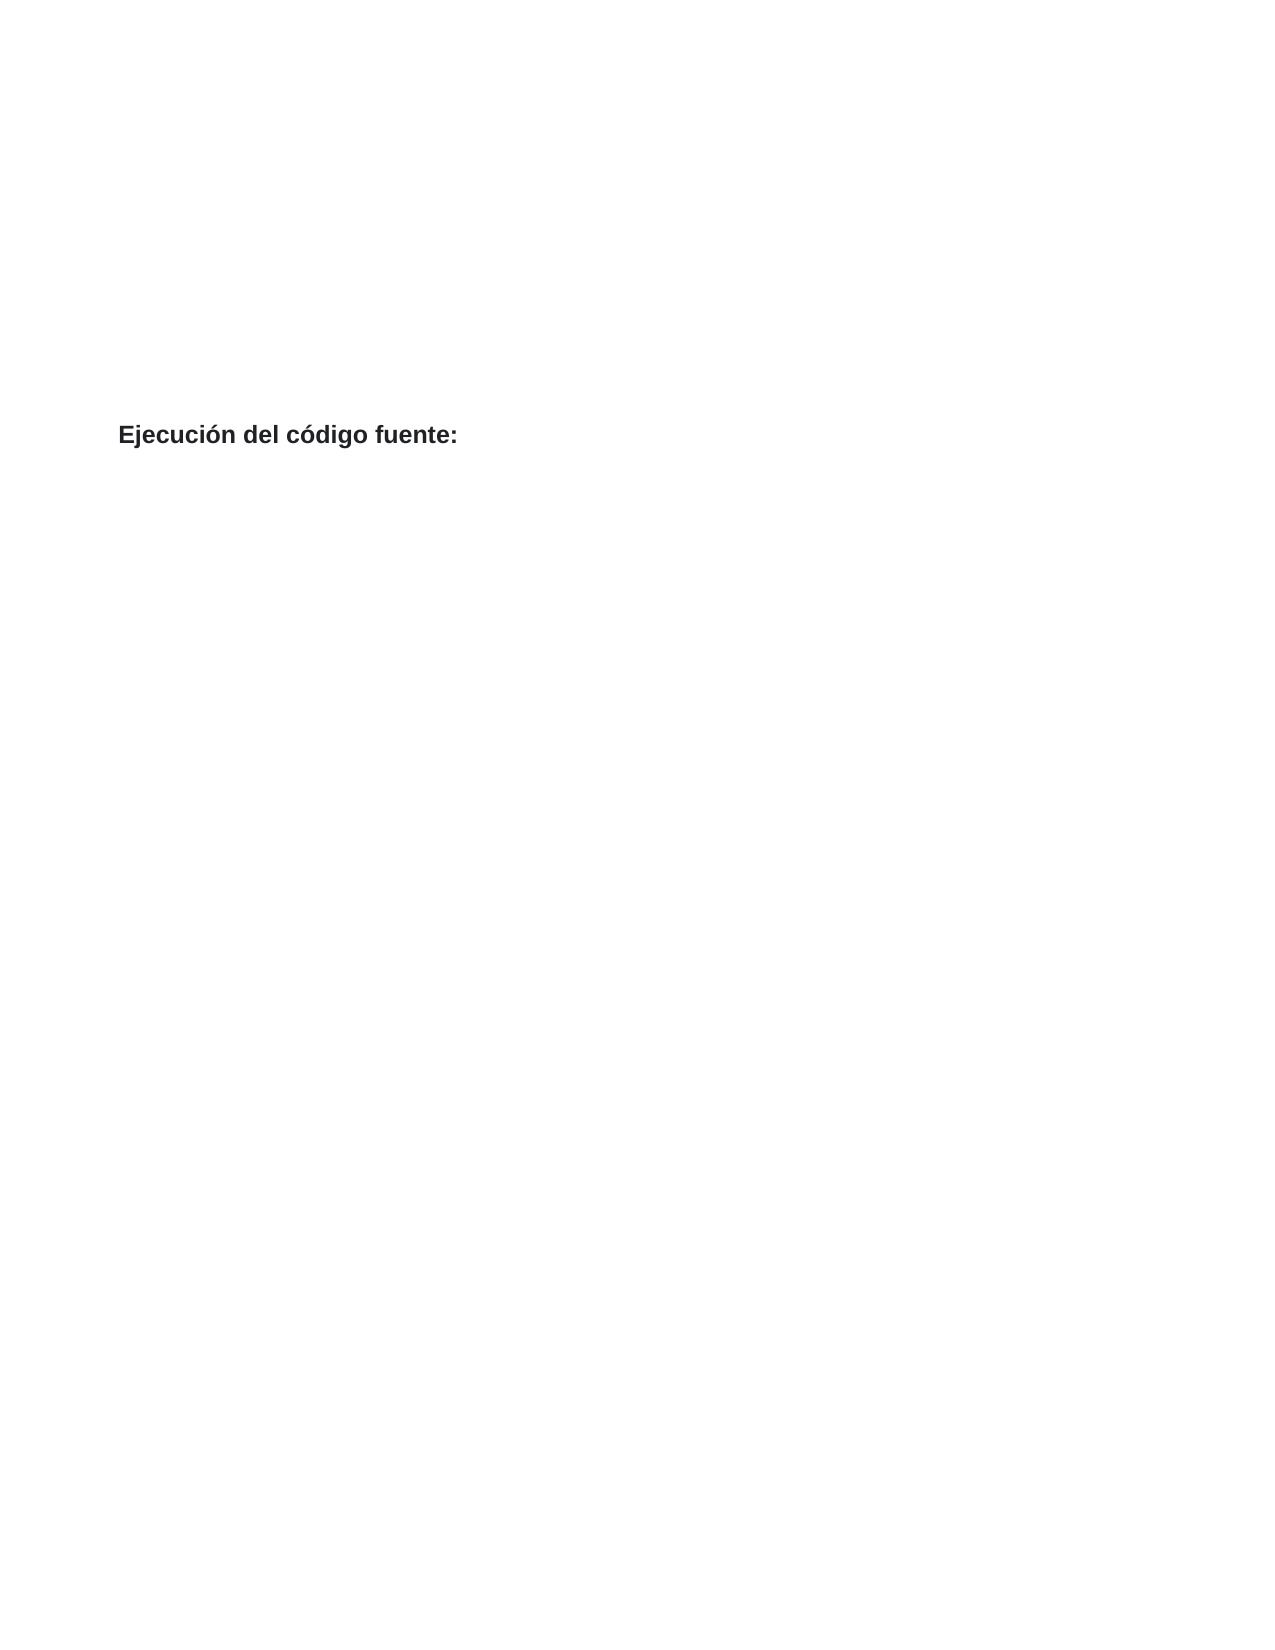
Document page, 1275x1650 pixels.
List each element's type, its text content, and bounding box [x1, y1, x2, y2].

text Ejecución del código fuente: [118, 420, 1157, 449]
